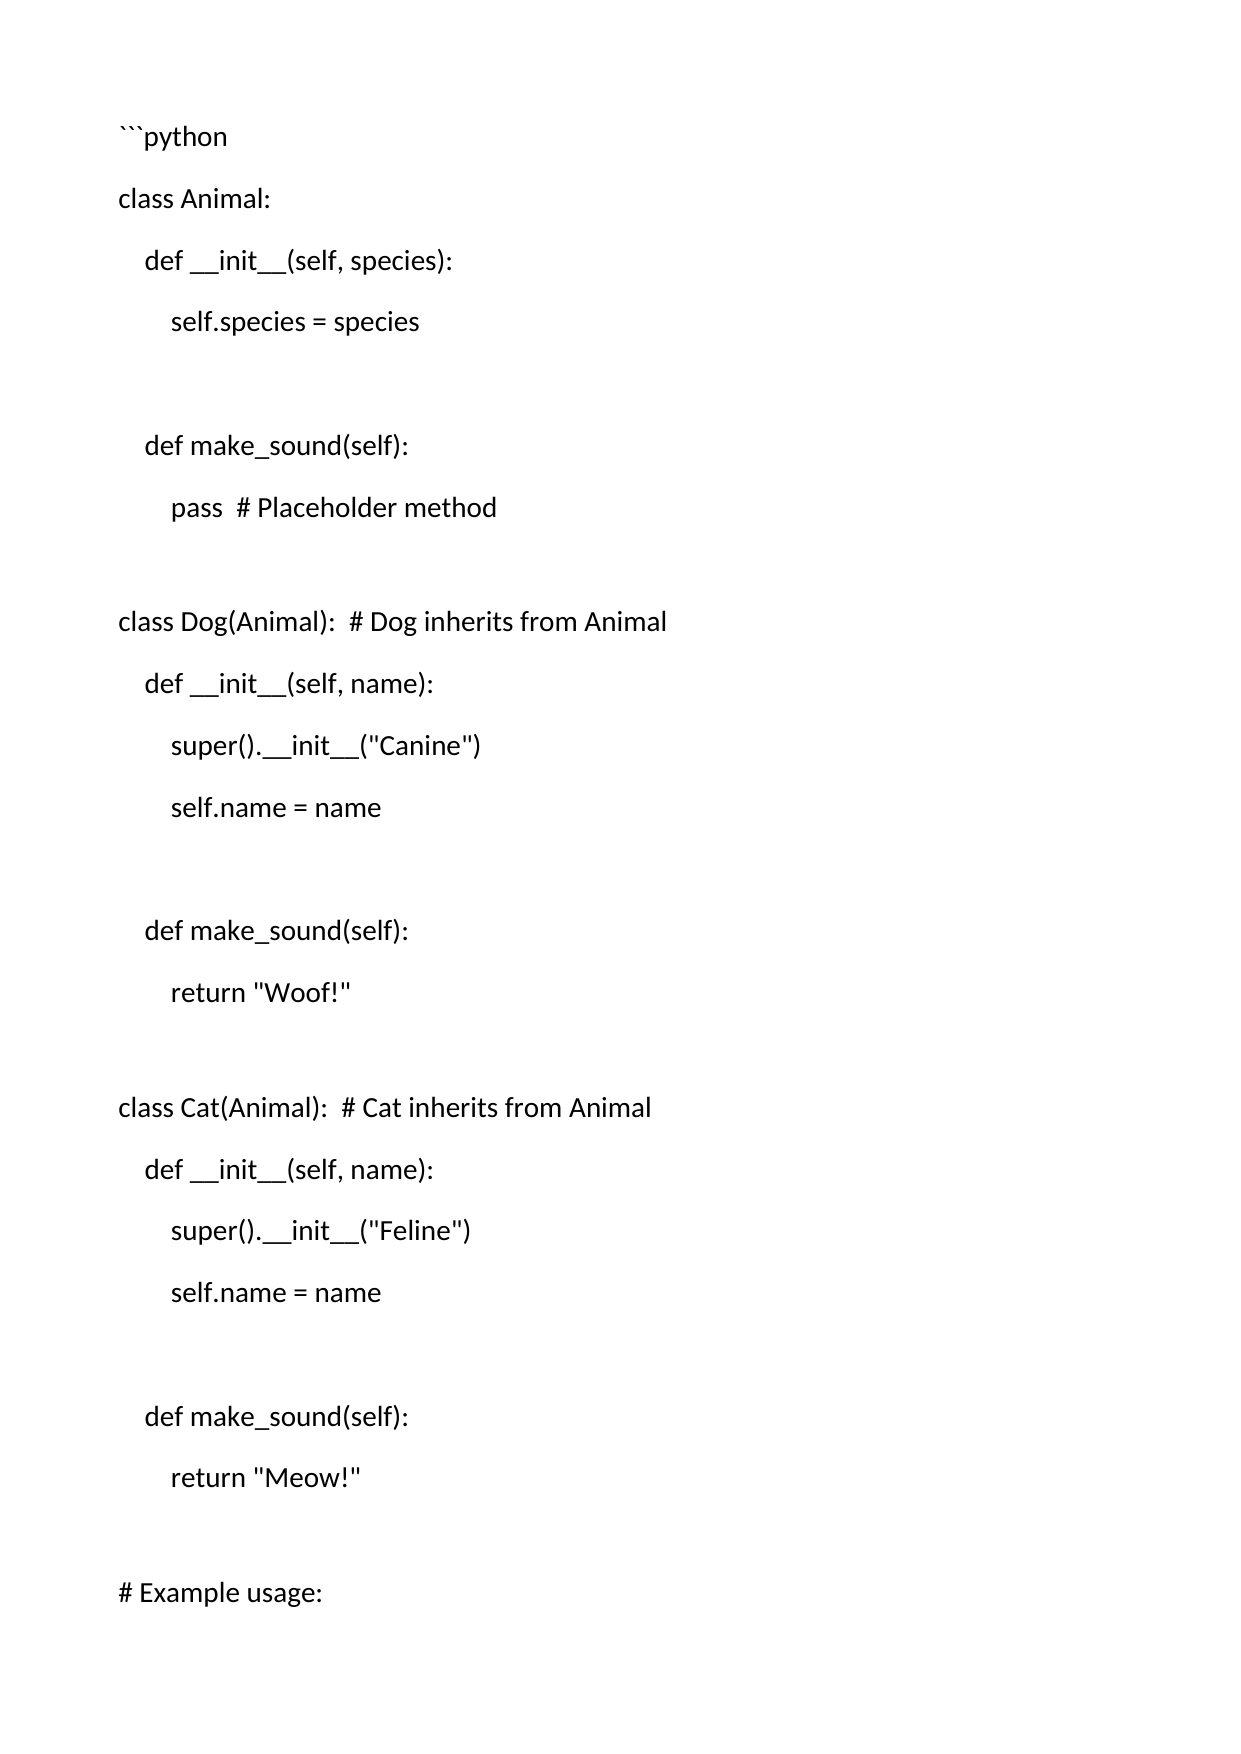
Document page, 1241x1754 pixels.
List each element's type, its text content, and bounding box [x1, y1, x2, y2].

text pass # Placeholder method [118, 489, 1122, 524]
text super().__init__("Feline") [118, 1212, 1122, 1248]
text super().__init__("Canine") [118, 727, 1122, 763]
text def __init__(self, name): [118, 1151, 1122, 1186]
text # Example usage: [118, 1574, 1122, 1610]
text def __init__(self, species): [118, 242, 1122, 277]
text return "Meow!" [118, 1459, 1122, 1495]
text class Dog(Animal): # Dog inherits from Animal [118, 603, 1122, 639]
text class Animal: [118, 180, 1122, 216]
text self.name = name [118, 789, 1122, 824]
text def make_sound(self): [118, 427, 1122, 463]
text def __init__(self, name): [118, 665, 1122, 701]
text self.species = species [118, 303, 1122, 339]
text def make_sound(self): [118, 1398, 1122, 1433]
text ```python [118, 118, 1122, 154]
text self.name = name [118, 1274, 1122, 1310]
text return "Woof!" [118, 974, 1122, 1010]
text class Cat(Animal): # Cat inherits from Animal [118, 1089, 1122, 1124]
text def make_sound(self): [118, 912, 1122, 948]
